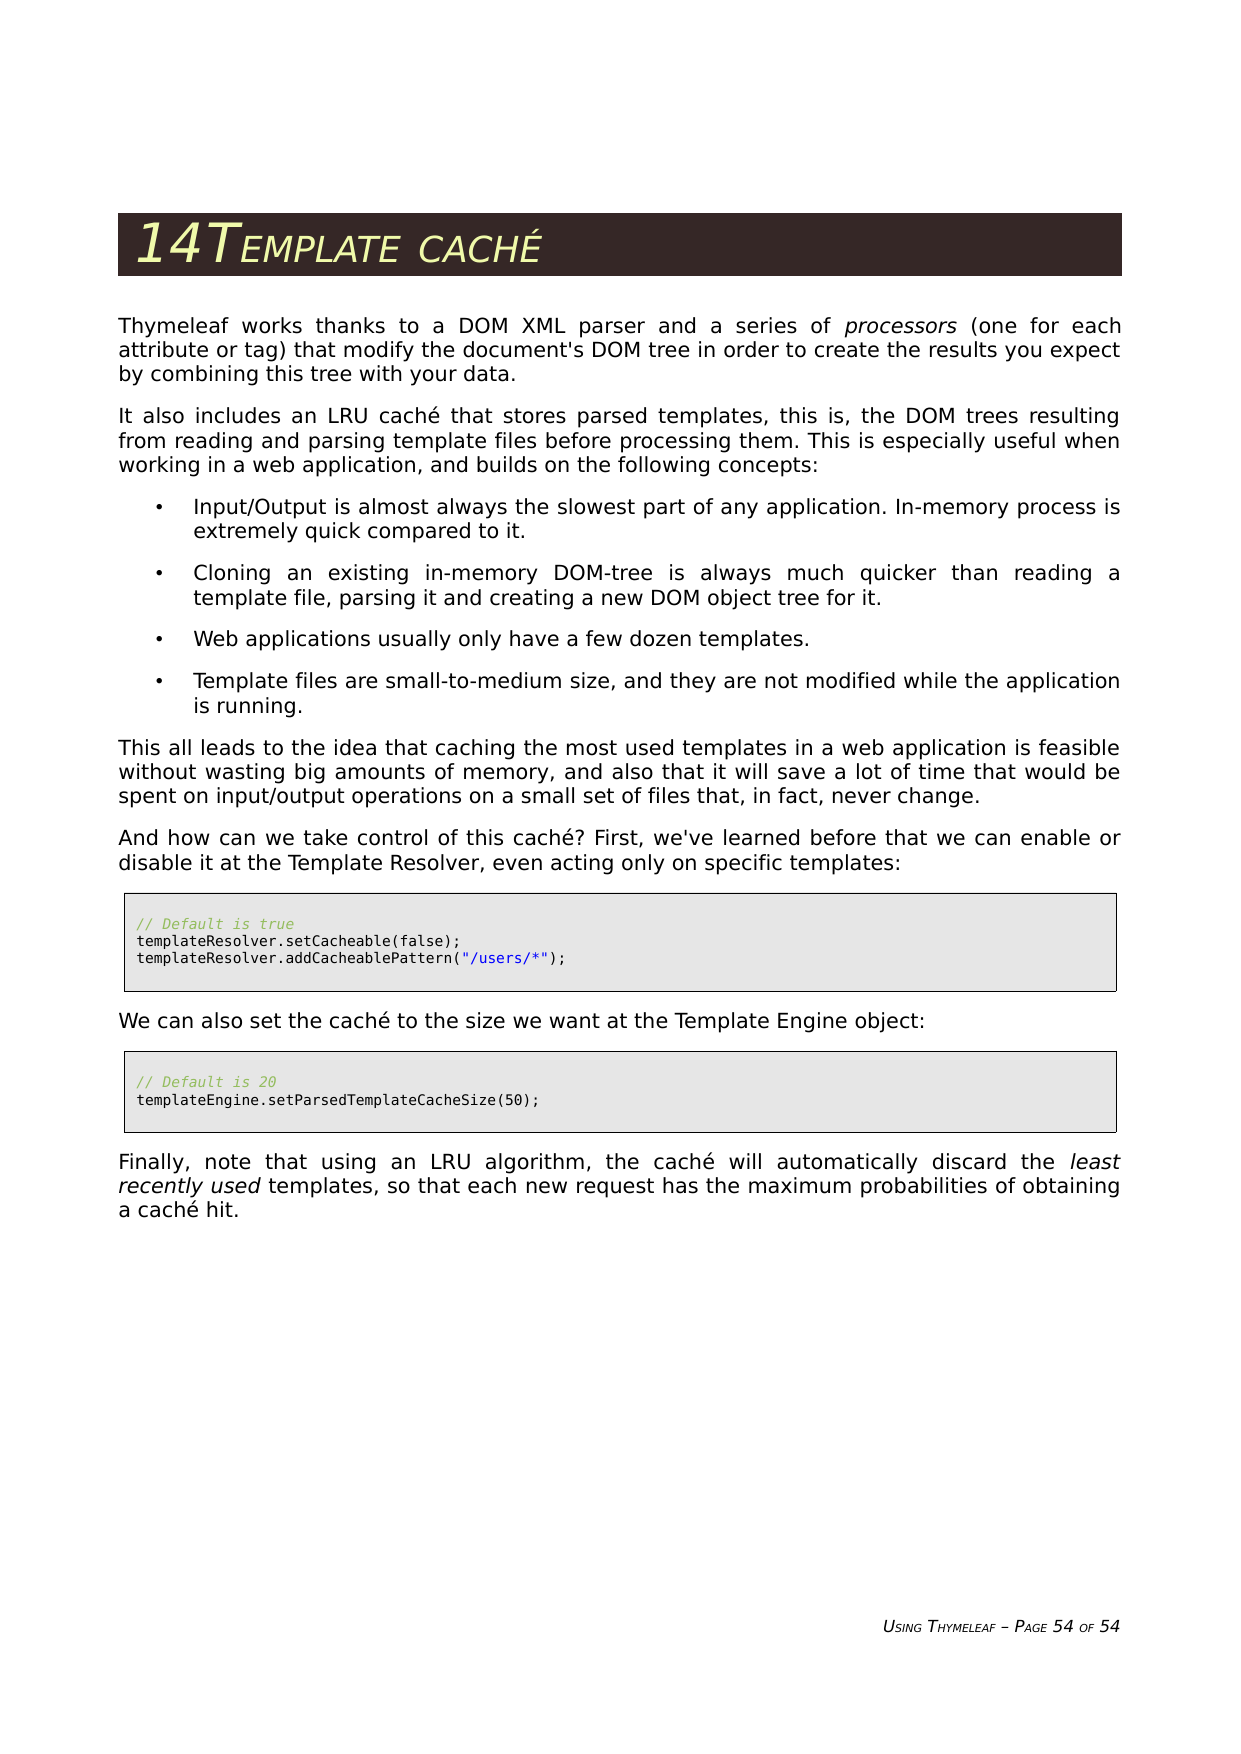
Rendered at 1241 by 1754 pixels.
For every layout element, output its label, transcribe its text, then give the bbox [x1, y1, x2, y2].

text And how can we take control of this caché? First, we've learned before that we can enable or disable it at the Template Resolver, even acting only on specific templates: [118, 826, 1122, 875]
list Input/Output is almost always the slowest part of any application. In-memory process is extremely quick compared to it. [156, 495, 1122, 543]
text This all leads to the idea that caching the most used templates in a web application is feasible without wasting big amounts of memory, and also that it will save a lot of time that would be spent on input/output operations on a small set of files that, in fact, never change. [118, 736, 1122, 808]
text It also includes an LRU caché that stores parsed templates, this is, the DOM trees resulting from reading and parsing template files before processing them. This is especially useful when working in a web application, and builds on the following concepts: [118, 404, 1122, 477]
text Finally, note that using an LRU algorithm, the caché will automatically discard the least recently used templates, so that each new request has the maximum probabilities of obtaining a caché hit. [118, 1150, 1122, 1223]
text // Default is 20 templateEngine.setParsedTemplateCacheSize(50); [125, 1052, 1116, 1132]
list Cloning an existing in-memory DOM-tree is always much quicker than reading a template file, parsing it and creating a new DOM object tree for it. [156, 561, 1122, 610]
text We can also set the caché to the size we want at the Template Engine object: [118, 1009, 1122, 1033]
text // Default is true templateResolver.setCacheable(false); templateResolver.addCacheablePattern("/users/*"); [125, 894, 1116, 991]
list Template files are small-to-medium size, and they are not modified while the application is running. [156, 669, 1122, 718]
text Thymeleaf works thanks to a DOM XML parser and a series of processors (one for each attribute or tag) that modify the document's DOM tree in order to create the results you expect by combining this tree with your data. [118, 314, 1122, 387]
subtitle Template caché [118, 213, 1122, 276]
list Web applications usually only have a few dozen templates. [156, 627, 1122, 652]
